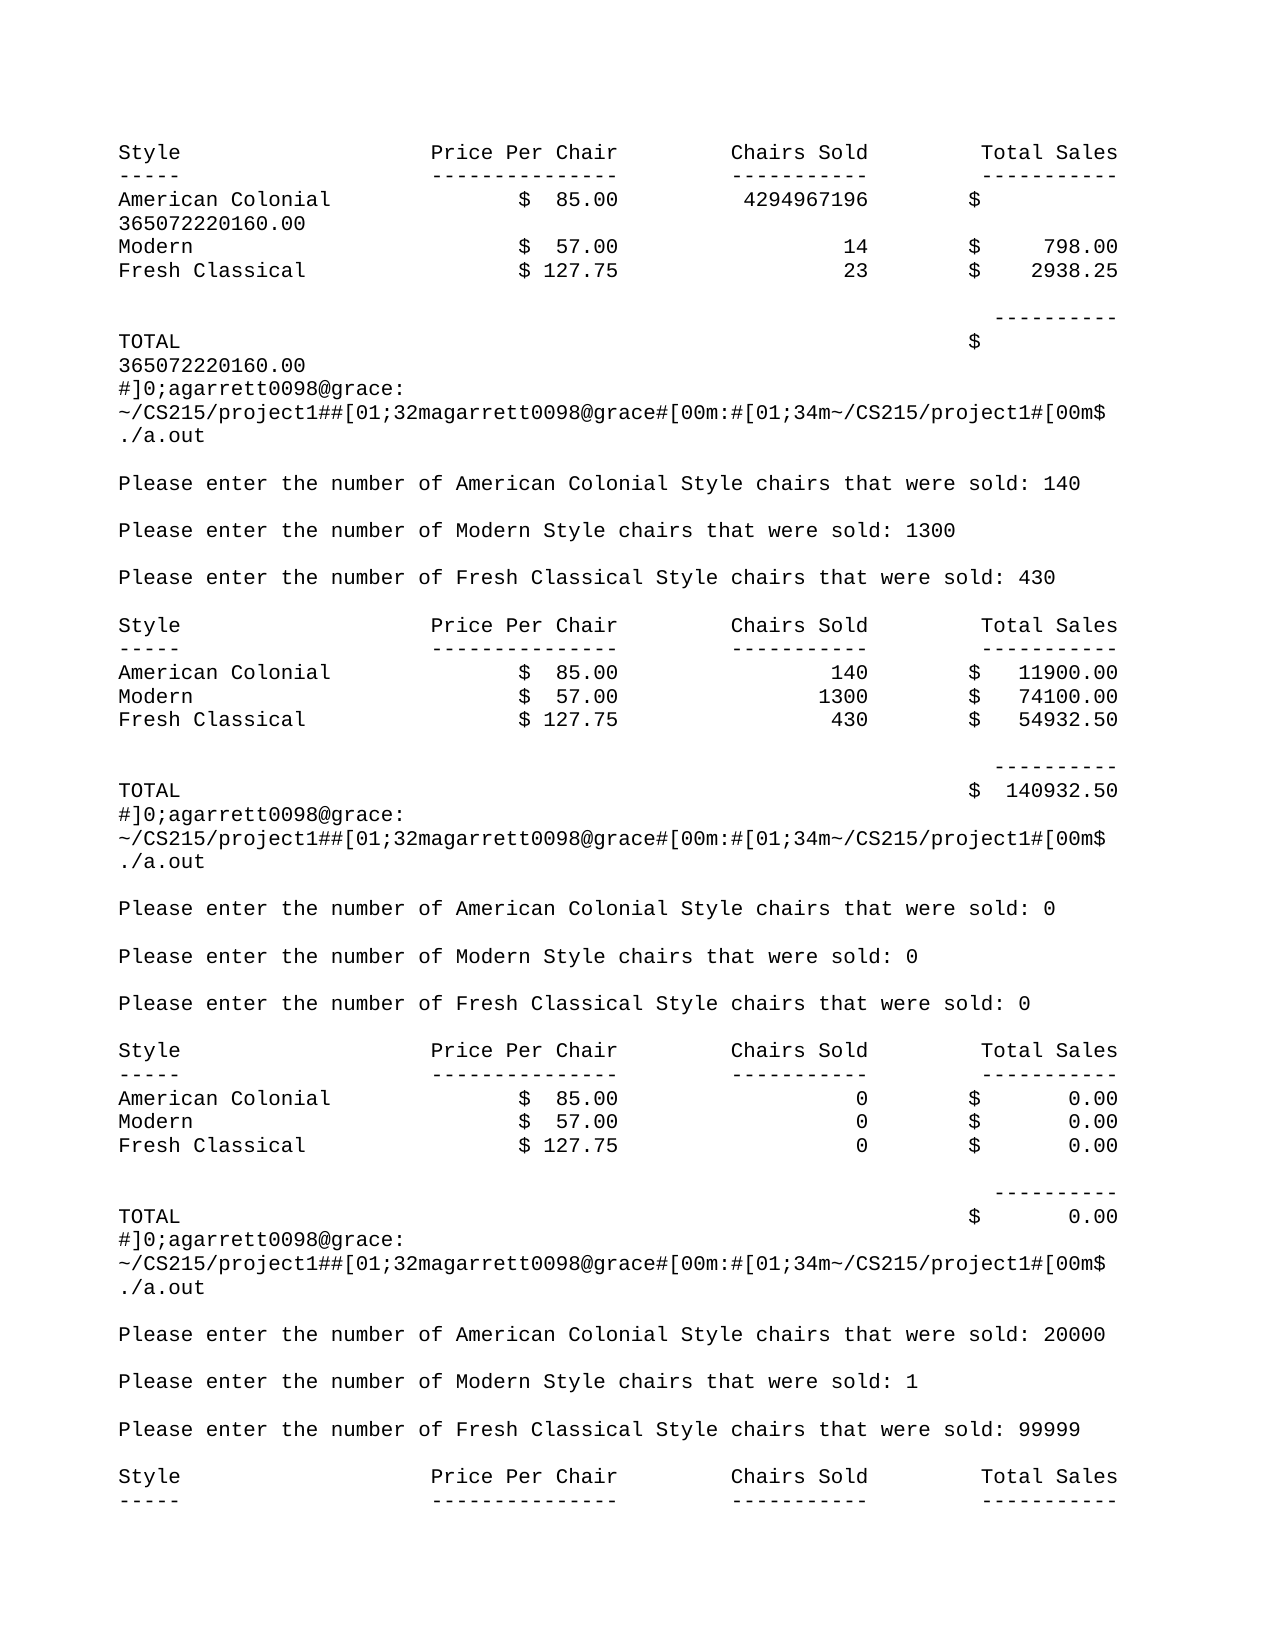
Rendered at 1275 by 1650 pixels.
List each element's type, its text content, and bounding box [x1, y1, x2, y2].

text Please enter the number of Fresh Classical Style chairs that were sold: 430 [118, 567, 1157, 591]
text Please enter the number of American Colonial Style chairs that were sold: 140 [118, 473, 1157, 496]
text Please enter the number of American Colonial Style chairs that were sold: 20000 [118, 1324, 1157, 1348]
text #]0;agarrett0098@grace: ~/CS215/project1##[01;32magarrett0098@grace#[00m:#[01;34m~/CS215/project1#[00m$ ./a.out [118, 1229, 1157, 1300]
text Style Price Per Chair Chairs Sold Total Sales [118, 1040, 1157, 1064]
text TOTAL $ 140932.50 [118, 780, 1157, 804]
text Modern $ 57.00 0 $ 0.00 [118, 1111, 1157, 1135]
text American Colonial $ 85.00 140 $ 11900.00 [118, 662, 1157, 686]
text TOTAL $ 0.00 [118, 1206, 1157, 1229]
text American Colonial $ 85.00 4294967196 $ 365072220160.00 [118, 189, 1157, 236]
text Modern $ 57.00 1300 $ 74100.00 [118, 686, 1157, 709]
text Please enter the number of Modern Style chairs that were sold: 1 [118, 1371, 1157, 1395]
text Please enter the number of Fresh Classical Style chairs that were sold: 99999 [118, 1419, 1157, 1442]
text Please enter the number of Modern Style chairs that were sold: 0 [118, 946, 1157, 969]
text American Colonial $ 85.00 0 $ 0.00 [118, 1088, 1157, 1111]
text ----- --------------- ----------- ----------- [118, 1064, 1157, 1088]
text Please enter the number of Fresh Classical Style chairs that were sold: 0 [118, 993, 1157, 1017]
text ---------- [118, 307, 1157, 331]
text Style Price Per Chair Chairs Sold Total Sales [118, 142, 1157, 165]
text Please enter the number of Modern Style chairs that were sold: 1300 [118, 520, 1157, 544]
text Style Price Per Chair Chairs Sold Total Sales [118, 615, 1157, 638]
text ----- --------------- ----------- ----------- [118, 1489, 1157, 1513]
text TOTAL $ 365072220160.00 [118, 331, 1157, 378]
text ---------- [118, 757, 1157, 780]
text ---------- [118, 1182, 1157, 1206]
text ----- --------------- ----------- ----------- [118, 165, 1157, 189]
text ----- --------------- ----------- ----------- [118, 638, 1157, 662]
text #]0;agarrett0098@grace: ~/CS215/project1##[01;32magarrett0098@grace#[00m:#[01;34m~/CS215/project1#[00m$ ./a.out [118, 378, 1157, 449]
text Style Price Per Chair Chairs Sold Total Sales [118, 1466, 1157, 1489]
text Fresh Classical $ 127.75 0 $ 0.00 [118, 1135, 1157, 1158]
text #]0;agarrett0098@grace: ~/CS215/project1##[01;32magarrett0098@grace#[00m:#[01;34m~/CS215/project1#[00m$ ./a.out [118, 804, 1157, 875]
text Please enter the number of American Colonial Style chairs that were sold: 0 [118, 898, 1157, 922]
text Modern $ 57.00 14 $ 798.00 [118, 236, 1157, 260]
text Fresh Classical $ 127.75 23 $ 2938.25 [118, 260, 1157, 284]
text Fresh Classical $ 127.75 430 $ 54932.50 [118, 709, 1157, 733]
